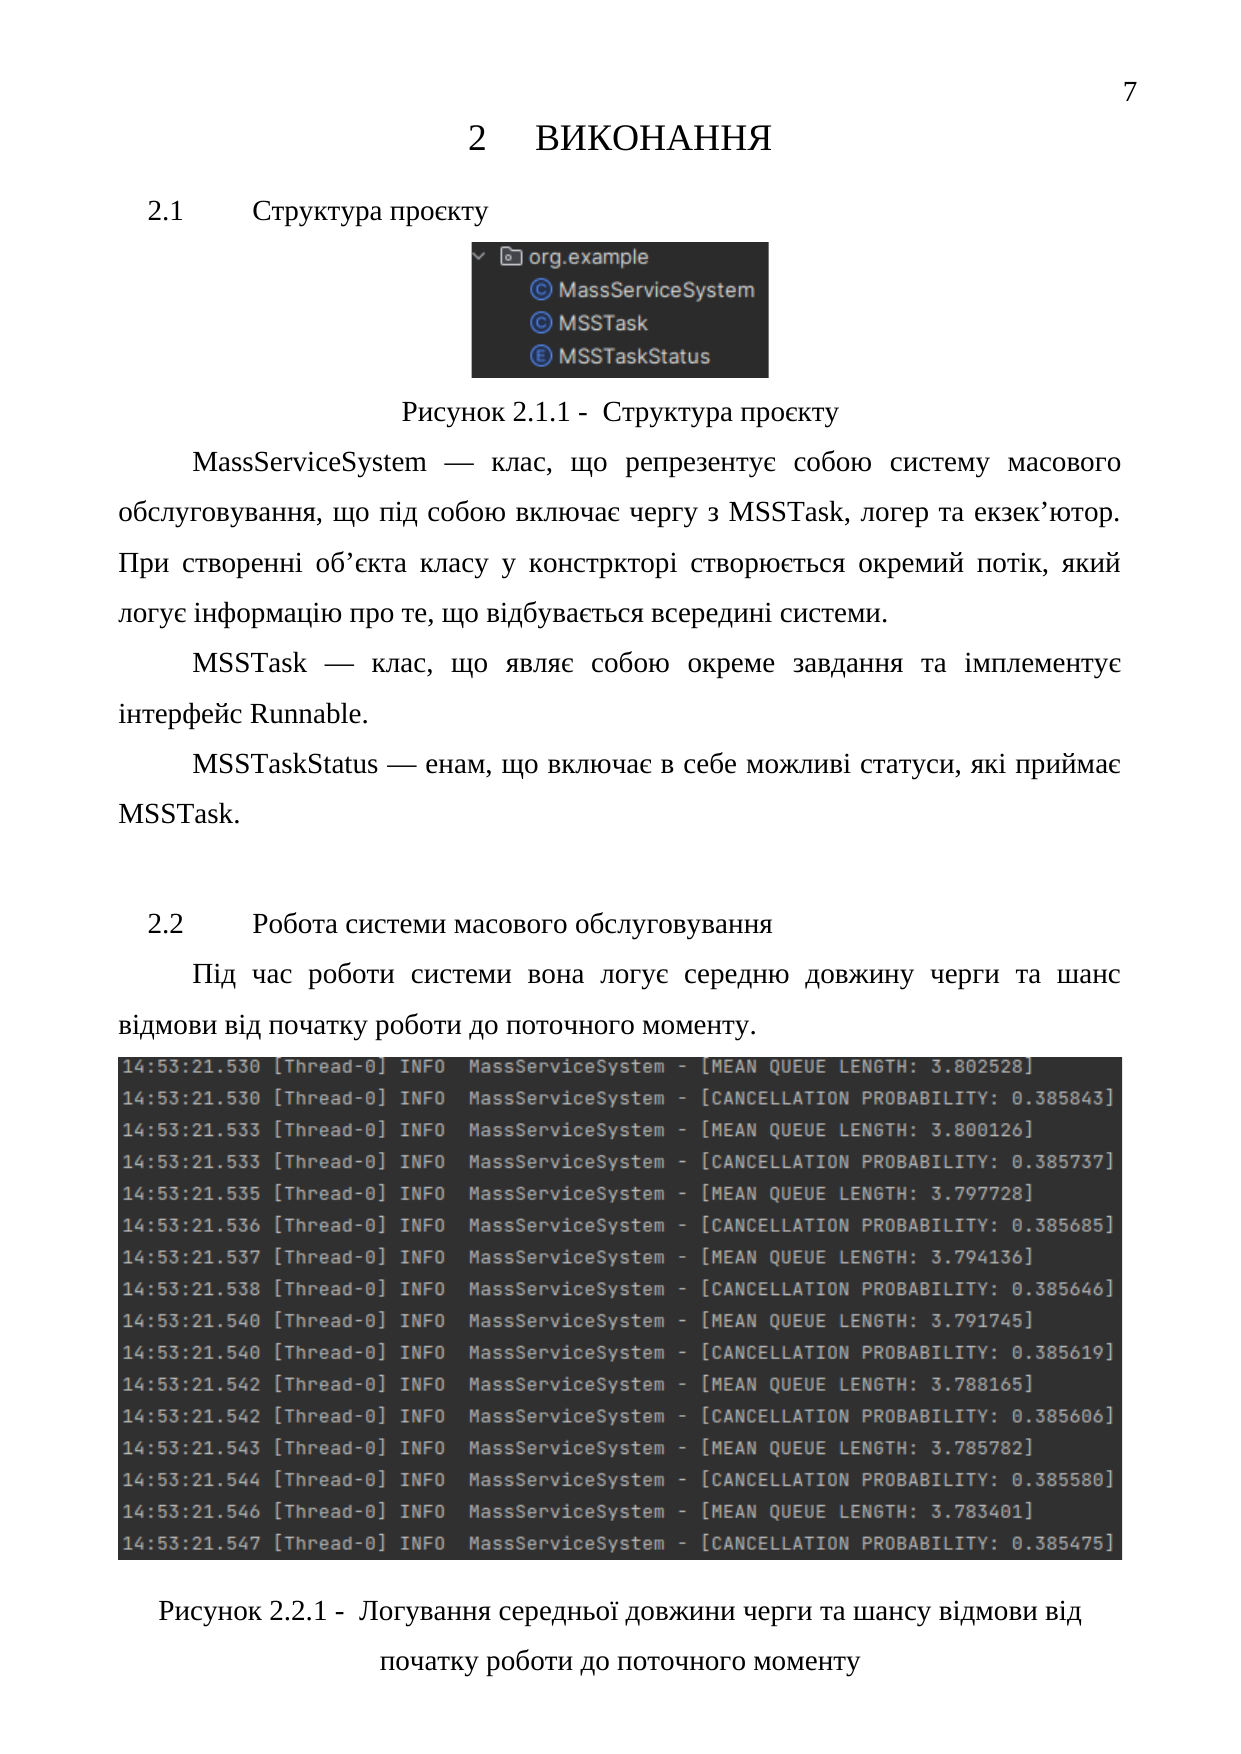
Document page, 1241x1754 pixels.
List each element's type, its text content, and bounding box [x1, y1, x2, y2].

picture [471, 242, 769, 378]
subtitle Робота системи масового обслуговування [118, 906, 1122, 940]
text MSSTaskStatus — енам, що включає в себе можливі статуси, які приймає MSSTask. [118, 746, 1122, 830]
subtitle Виконання [118, 115, 1122, 158]
picture [118, 1057, 1123, 1560]
subtitle Структура проєкту [118, 193, 1122, 226]
subtitle Структура проєкту [118, 394, 1122, 427]
text Під час роботи системи вона логує середню довжину черги та шанс відмови від початку роботи до поточного моменту. [118, 957, 1122, 1040]
subtitle Логування середньої довжини черги та шансу відмови від початку роботи до поточного моменту [118, 1560, 1122, 1677]
text MSSTask — клас, що являє собою окреме завдання та імплементує інтерфейс Runnable. [118, 645, 1122, 729]
text MassServiceSystem — клас, що репрезентує собою систему масового обслуговування, що під собою включає чергу з MSSTask, логер та екзек’ютор. При створенні об’єкта класу у констркторі створюється окремий потік, який логує інформацію про те, що відбувається всередині системи. [118, 444, 1122, 629]
